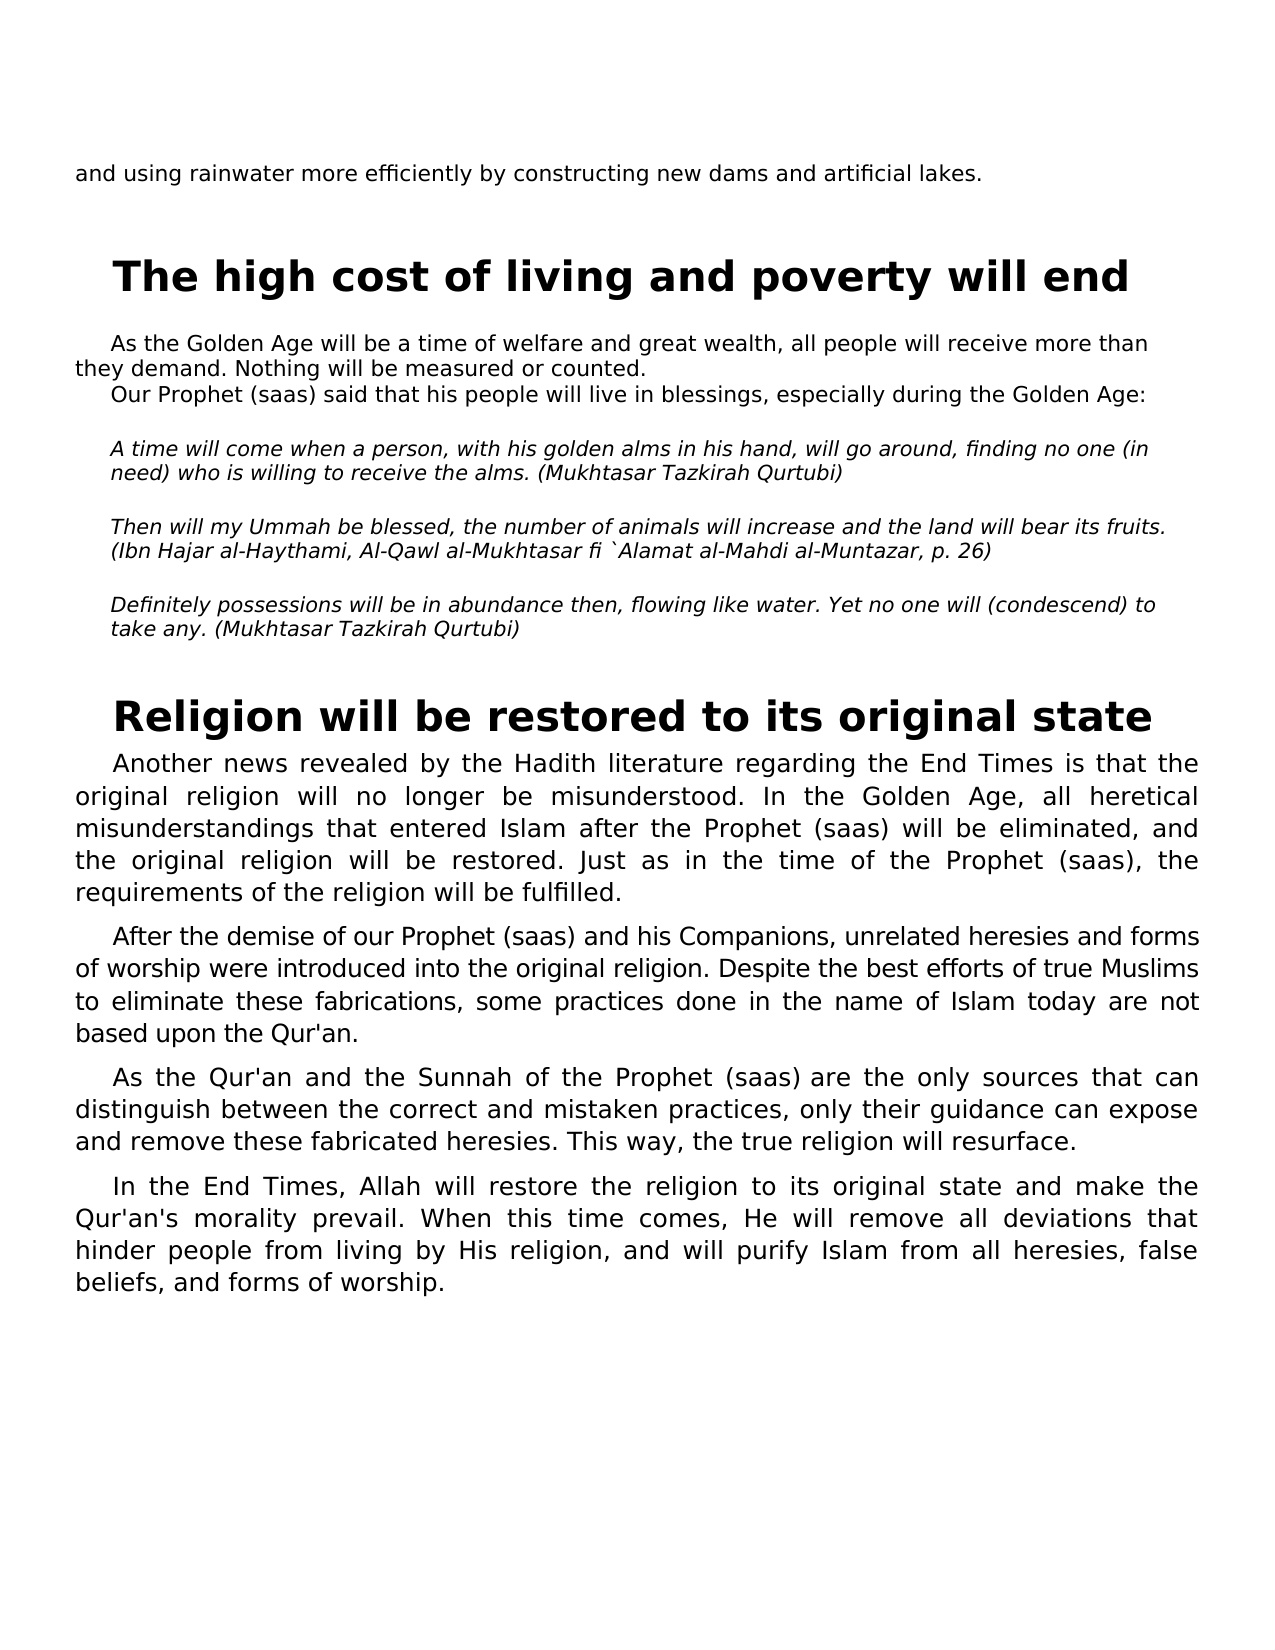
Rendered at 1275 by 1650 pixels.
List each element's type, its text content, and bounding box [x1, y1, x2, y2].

text As the Golden Age will be a time of welfare and great wealth, all people will receive more than they demand. Nothing will be measured or counted. [75, 331, 1200, 382]
subtitle Religion will be restored to its original state [112, 693, 1200, 741]
text and using rainwater more efficiently by constructing new dams and artificial lakes. [75, 150, 1200, 189]
text Another news revealed by the Hadith literature regarding the End Times is that the original religion will no longer be misunderstood. In the Golden Age, all heretical misunderstandings that entered Islam after the Prophet (saas) will be eliminated, and the original religion will be restored. Just as in the time of the Prophet (saas), the requirements of the religion will be fulfilled. [75, 749, 1200, 907]
text Our Prophet (saas) said that his people will live in blessings, especially during the Golden Age: [75, 382, 1200, 407]
text Then will my Ummah be blessed, the number of animals will increase and the land will bear its fruits. (Ibn Hajar al-Haythami, Al-Qawl al-Mukhtasar fi `Alamat al-Mahdi al-Muntazar, p. 26) [110, 515, 1200, 563]
text In the End Times, Allah will restore the religion to its original state and make the Qur'an's morality prevail. When this time comes, He will remove all deviations that hinder people from living by His religion, and will purify Islam from all heresies, false beliefs, and forms of worship. [75, 1172, 1200, 1297]
subtitle The high cost of living and poverty will end [112, 253, 1200, 301]
text A time will come when a person, with his golden alms in his hand, will go around, finding no one (in need) who is willing to receive the alms. (Mukhtasar Tazkirah Qurtubi) [110, 437, 1200, 485]
text Definitely possessions will be in abundance then, flowing like water. Yet no one will (condescend) to take any. (Mukhtasar Tazkirah Qurtubi) [110, 593, 1200, 641]
text After the demise of our Prophet (saas) and his Companions, unrelated heresies and forms of worship were introduced into the original religion. Despite the best efforts of true Muslims to eliminate these fabrications, some practices done in the name of Islam today are not based upon the Qur'an. [75, 922, 1200, 1048]
text As the Qur'an and the Sunnah of the Prophet (saas) are the only sources that can distinguish between the correct and mistaken practices, only their guidance can expose and remove these fabricated heresies. This way, the true religion will resurface. [75, 1063, 1200, 1157]
